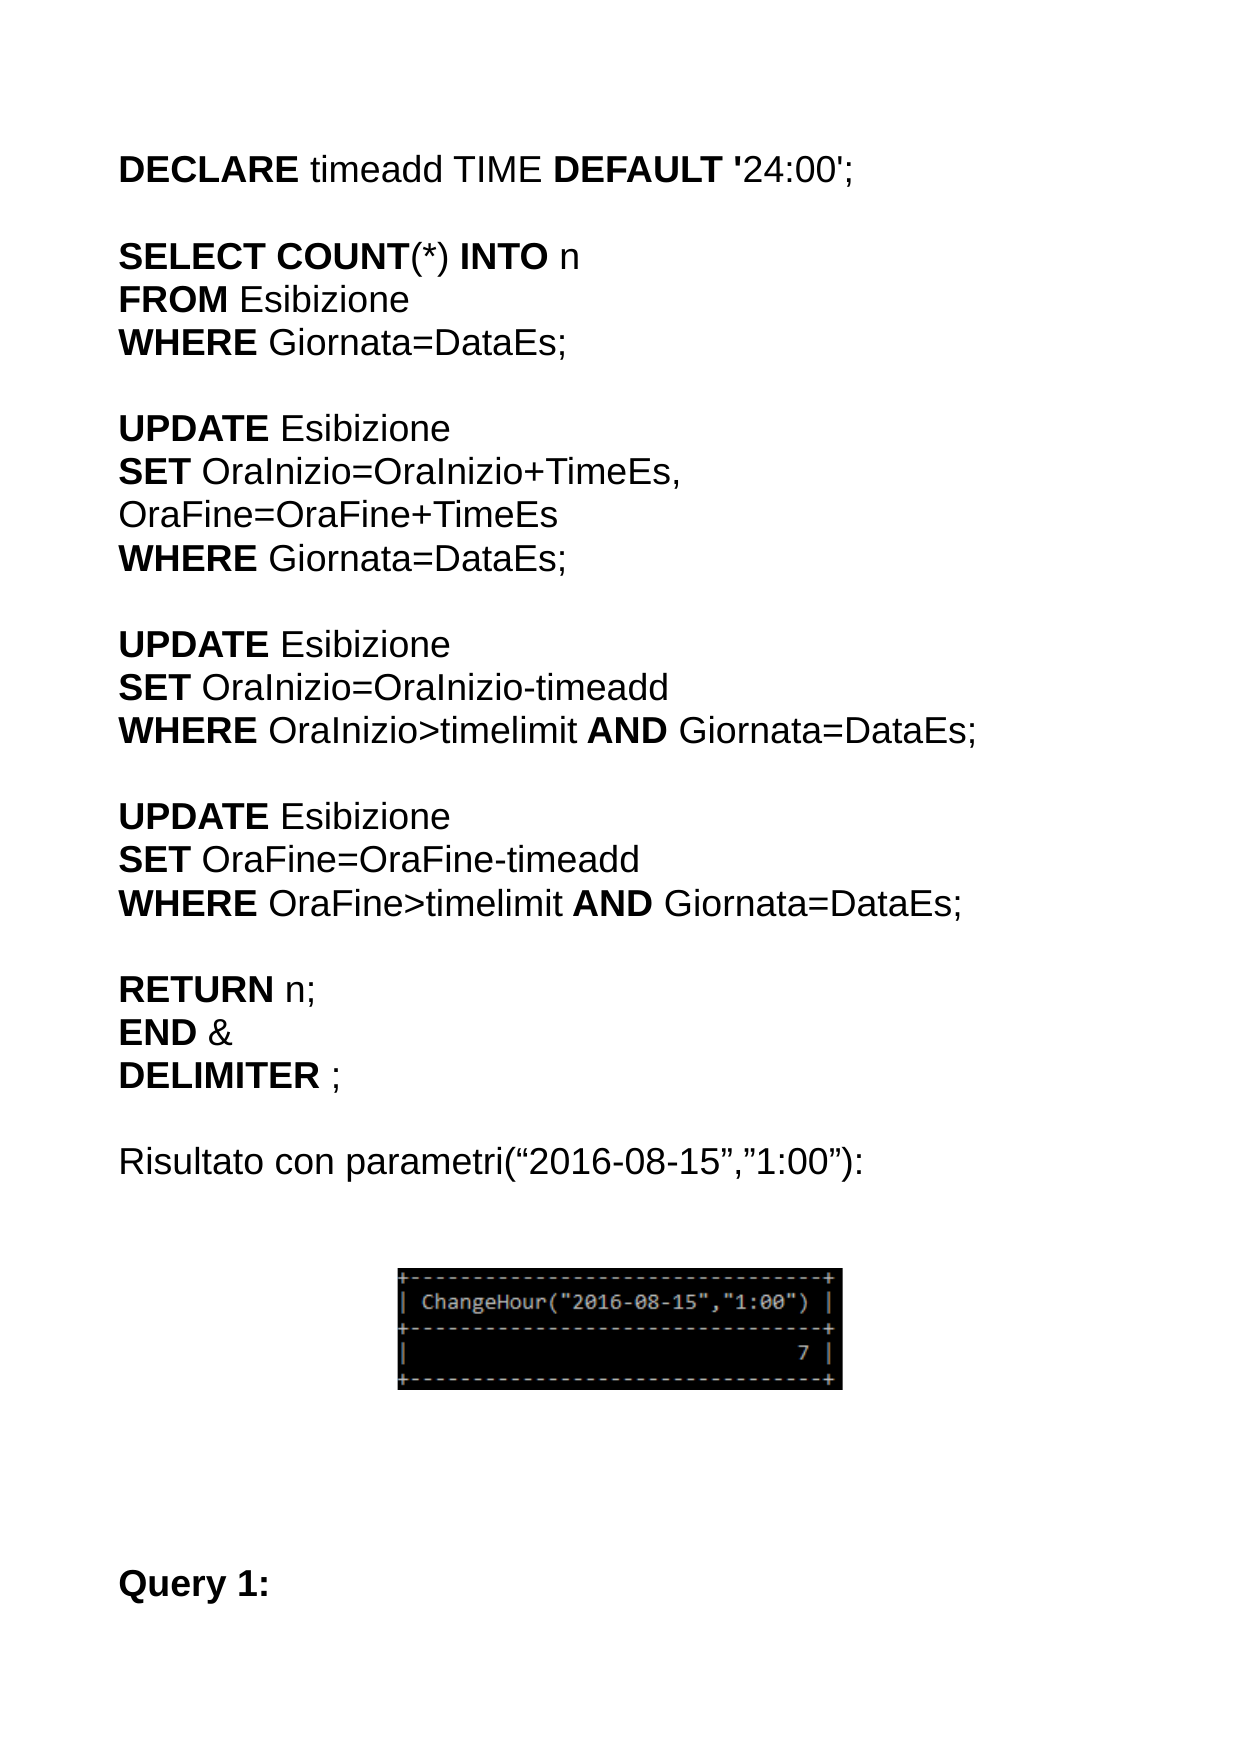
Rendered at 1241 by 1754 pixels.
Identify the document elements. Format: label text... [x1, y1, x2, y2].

text SELECT COUNT(*) INTO n [118, 234, 1122, 277]
text UPDATE Esibizione [118, 794, 1122, 838]
text WHERE Giornata=DataEs; [118, 536, 1122, 579]
picture [397, 1268, 843, 1390]
text RETURN n; [118, 967, 1122, 1010]
text FROM Esibizione [118, 277, 1122, 320]
text WHERE Giornata=DataEs; [118, 320, 1122, 363]
text END & [118, 1010, 1122, 1053]
text SET OraInizio=OraInizio+TimeEs, OraFine=OraFine+TimeEs [118, 449, 1122, 536]
text SET OraInizio=OraInizio-timeadd [118, 665, 1122, 708]
text UPDATE Esibizione [118, 622, 1122, 665]
text UPDATE Esibizione [118, 406, 1122, 449]
text Query 1: [118, 1562, 1122, 1605]
text WHERE OraInizio>timelimit AND Giornata=DataEs; [118, 708, 1122, 751]
text DELIMITER ; [118, 1053, 1122, 1096]
text SET OraFine=OraFine-timeadd [118, 838, 1122, 881]
text Risultato con parametri(“2016-08-15”,”1:00”): [118, 1139, 1122, 1183]
text WHERE OraFine>timelimit AND Giornata=DataEs; [118, 881, 1122, 924]
text DECLARE timeadd TIME DEFAULT '24:00'; [118, 148, 1122, 191]
